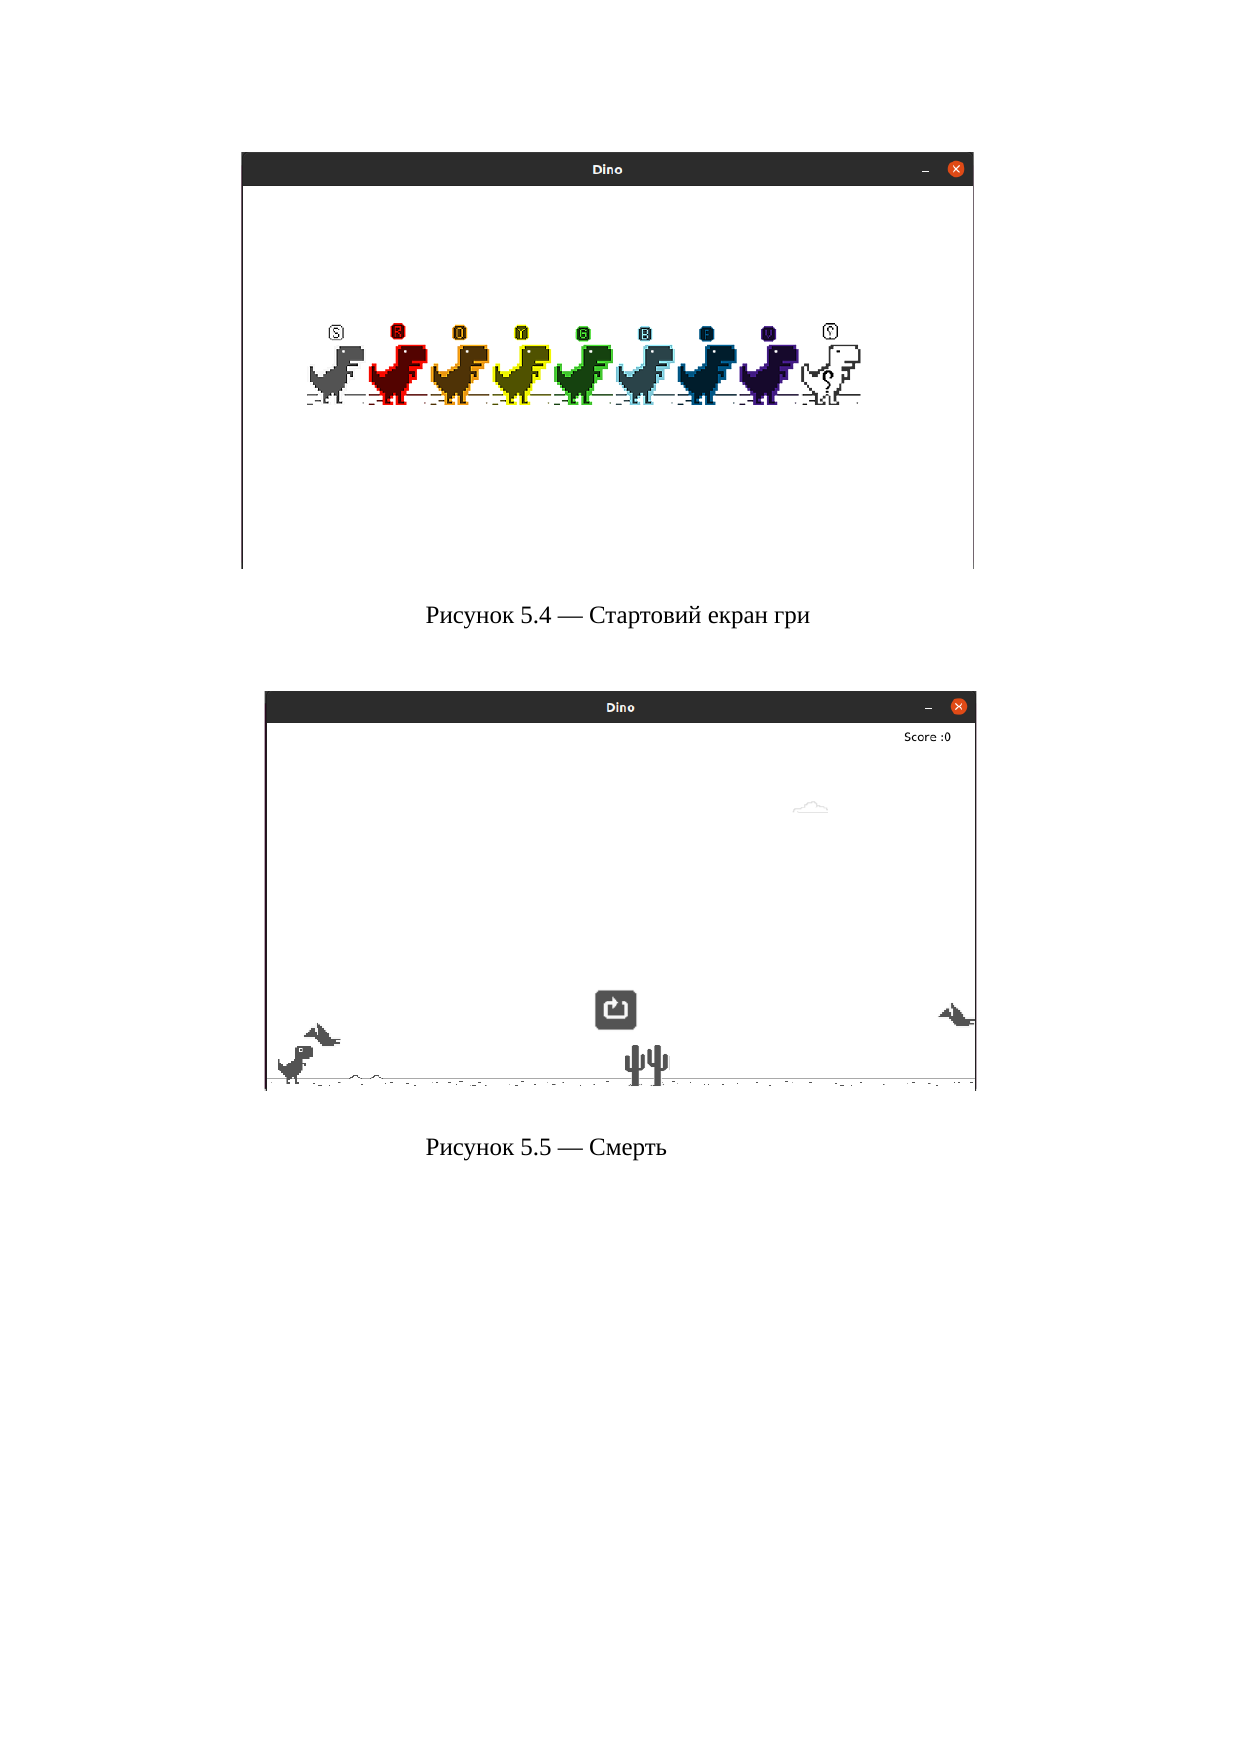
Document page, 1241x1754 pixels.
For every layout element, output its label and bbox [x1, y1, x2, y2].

picture [264, 691, 977, 1091]
picture [241, 152, 974, 569]
